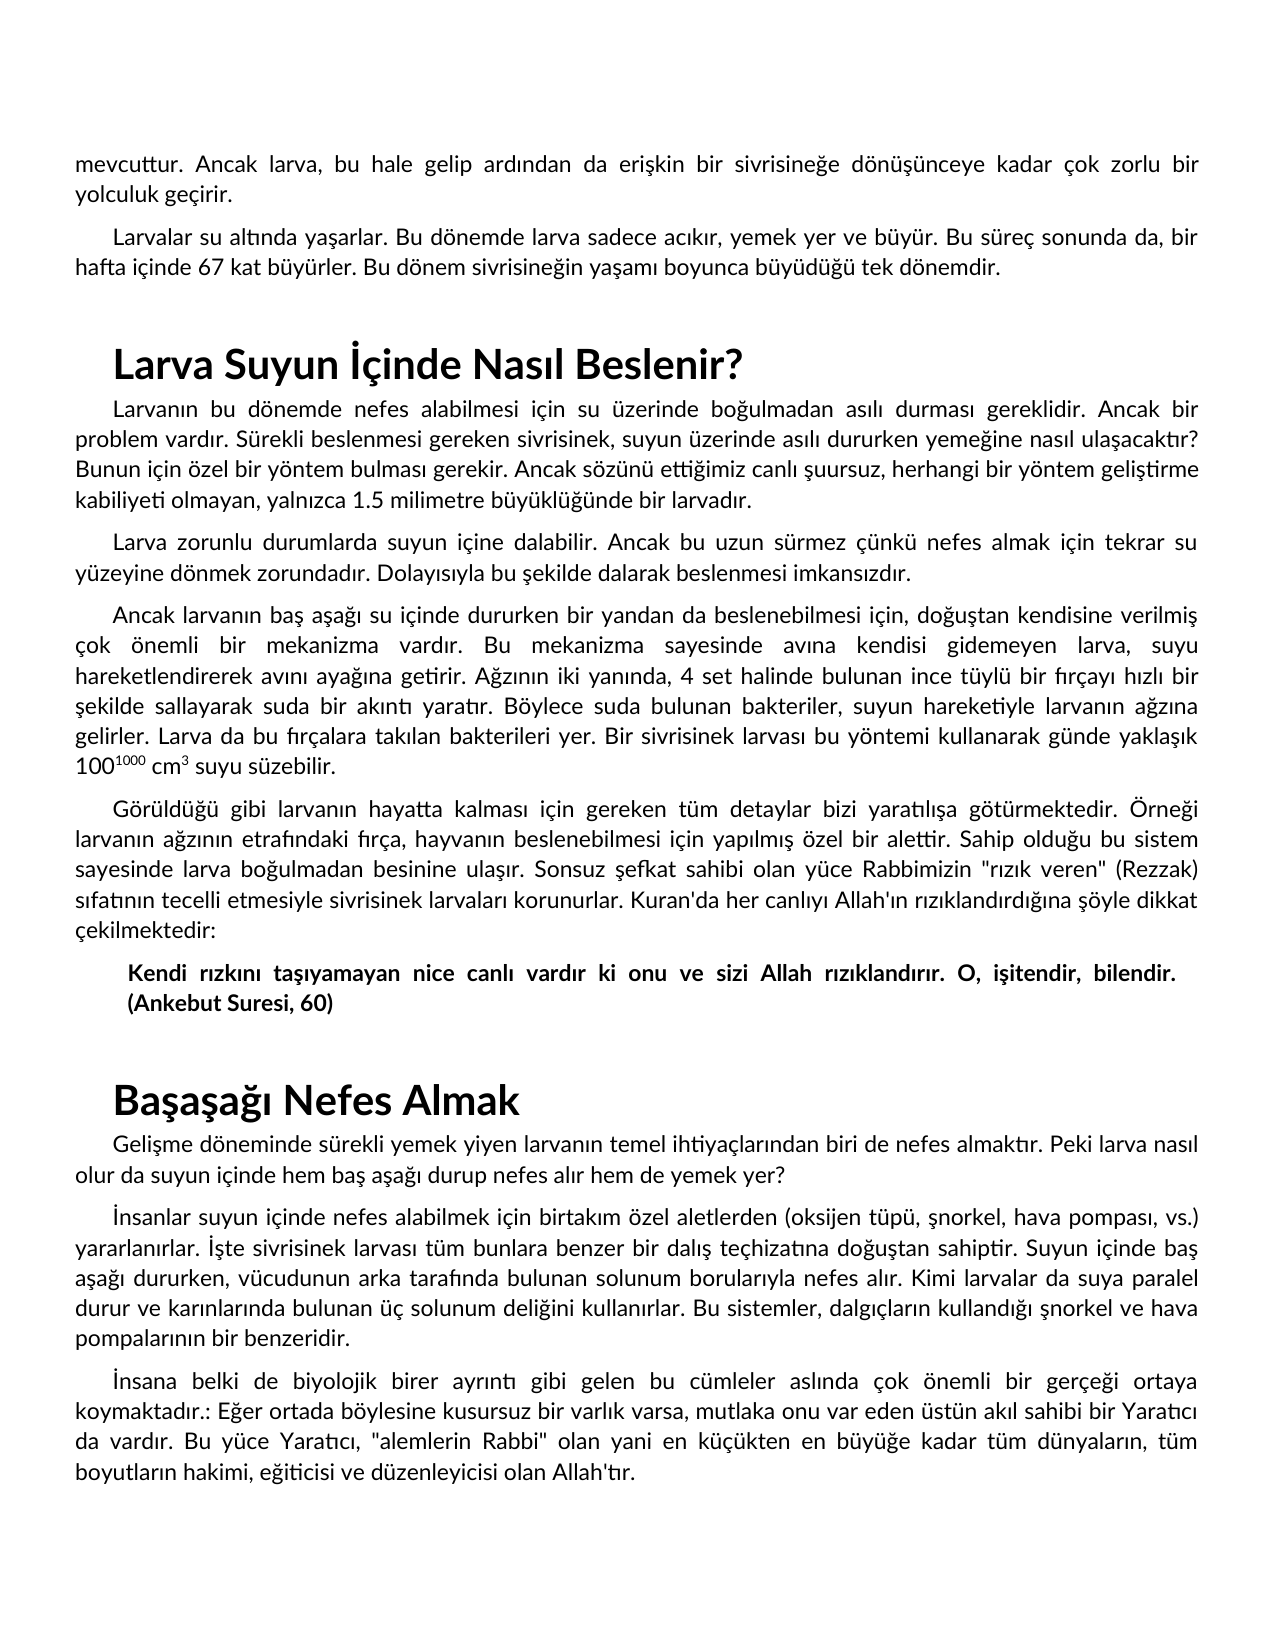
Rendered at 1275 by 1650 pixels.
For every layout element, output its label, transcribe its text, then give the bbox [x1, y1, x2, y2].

text mevcuttur. Ancak larva, bu hale gelip ardından da erişkin bir sivrisineğe dönüşünceye kadar çok zorlu bir yolculuk geçirir. [75, 150, 1200, 208]
subtitle Larva Suyun İçinde Nasıl Beslenir? [112, 338, 1200, 388]
subtitle Başaşağı Nefes Almak [112, 1074, 1200, 1124]
text Kendi rızkını taşıyamayan nice canlı vardır ki onu ve sizi Allah rızıklandırır. O, işitendir, bilendir. (Ankebut Suresi, 60) [127, 958, 1177, 1016]
text Görüldüğü gibi larvanın hayatta kalması için gereken tüm detaylar bizi yaratılışa götürmektedir. Örneği larvanın ağzının etrafındaki fırça, hayvanın beslenebilmesi için yapılmış özel bir alettir. Sahip olduğu bu sistem sayesinde larva boğulmadan besinine ulaşır. Sonsuz şefkat sahibi olan yüce Rabbimizin "rızık veren" (Rezzak) sıfatının tecelli etmesiyle sivrisinek larvaları korunurlar. Kuran'da her canlıyı Allah'ın rızıklandırdığına şöyle dikkat çekilmektedir: [75, 795, 1200, 943]
text İnsanlar suyun içinde nefes alabilmek için birtakım özel aletlerden (oksijen tüpü, şnorkel, hava pompası, vs.) yararlanırlar. İşte sivrisinek larvası tüm bunlara benzer bir dalış teçhizatına doğuştan sahiptir. Suyun içinde baş aşağı dururken, vücudunun arka tarafında bulunan solunum borularıyla nefes alır. Kimi larvalar da suya paralel durur ve karınlarında bulunan üç solunum deliğini kullanırlar. Bu sistemler, dalgıçların kullandığı şnorkel ve hava pompalarının bir benzeridir. [75, 1203, 1200, 1351]
text Ancak larvanın baş aşağı su içinde dururken bir yandan da beslenebilmesi için, doğuştan kendisine verilmiş çok önemli bir mekanizma vardır. Bu mekanizma sayesinde avına kendisi gidemeyen larva, suyu hareketlendirerek avını ayağına getirir. Ağzının iki yanında, 4 set halinde bulunan ince tüylü bir fırçayı hızlı bir şekilde sallayarak suda bir akıntı yaratır. Böylece suda bulunan bakteriler, suyun hareketiyle larvanın ağzına gelirler. Larva da bu fırçalara takılan bakterileri yer. Bir sivrisinek larvası bu yöntemi kullanarak günde yaklaşık 1001000 cm3 suyu süzebilir. [75, 601, 1200, 779]
text İnsana belki de biyolojik birer ayrıntı gibi gelen bu cümleler aslında çok önemli bir gerçeği ortaya koymaktadır.: Eğer ortada böylesine kusursuz bir varlık varsa, mutlaka onu var eden üstün akıl sahibi bir Yaratıcı da vardır. Bu yüce Yaratıcı, "alemlerin Rabbi" olan yani en küçükten en büyüğe kadar tüm dünyaların, tüm boyutların hakimi, eğiticisi ve düzenleyicisi olan Allah'tır. [75, 1367, 1200, 1485]
text Gelişme döneminde sürekli yemek yiyen larvanın temel ihtiyaçlarından biri de nefes almaktır. Peki larva nasıl olur da suyun içinde hem baş aşağı durup nefes alır hem de yemek yer? [75, 1130, 1200, 1188]
text Larvalar su altında yaşarlar. Bu dönemde larva sadece acıkır, yemek yer ve büyür. Bu süreç sonunda da, bir hafta içinde 67 kat büyürler. Bu dönem sivrisineğin yaşamı boyunca büyüdüğü tek dönemdir. [75, 223, 1200, 281]
text Larvanın bu dönemde nefes alabilmesi için su üzerinde boğulmadan asılı durması gereklidir. Ancak bir problem vardır. Sürekli beslenmesi gereken sivrisinek, suyun üzerinde asılı dururken yemeğine nasıl ulaşacaktır? Bunun için özel bir yöntem bulması gerekir. Ancak sözünü ettiğimiz canlı şuursuz, herhangi bir yöntem geliştirme kabiliyeti olmayan, yalnızca 1.5 milimetre büyüklüğünde bir larvadır. [75, 395, 1200, 513]
text Larva zorunlu durumlarda suyun içine dalabilir. Ancak bu uzun sürmez çünkü nefes almak için tekrar su yüzeyine dönmek zorundadır. Dolayısıyla bu şekilde dalarak beslenmesi imkansızdır. [75, 528, 1200, 586]
